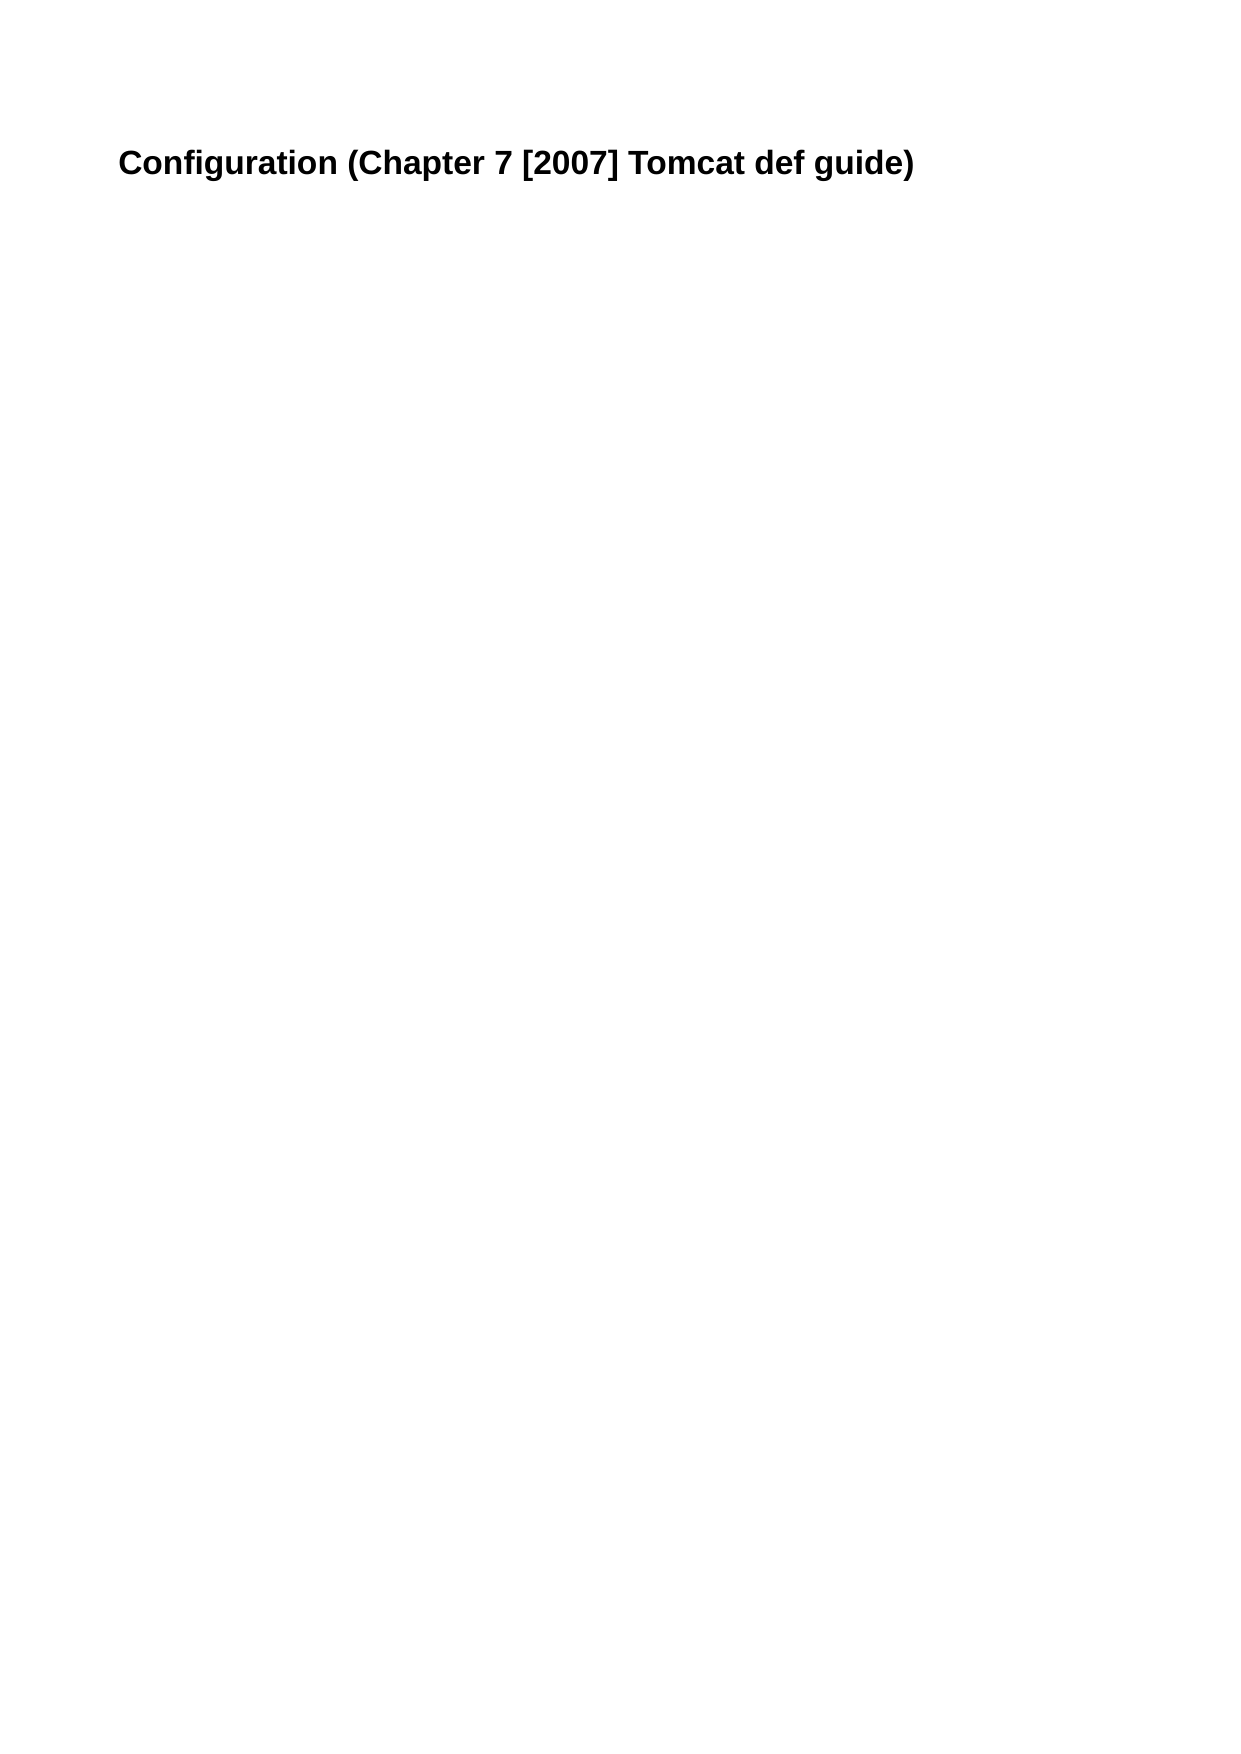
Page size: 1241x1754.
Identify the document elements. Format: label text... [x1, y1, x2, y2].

subtitle Configuration (Chapter 7 [2007] Tomcat def guide) [118, 143, 1122, 182]
